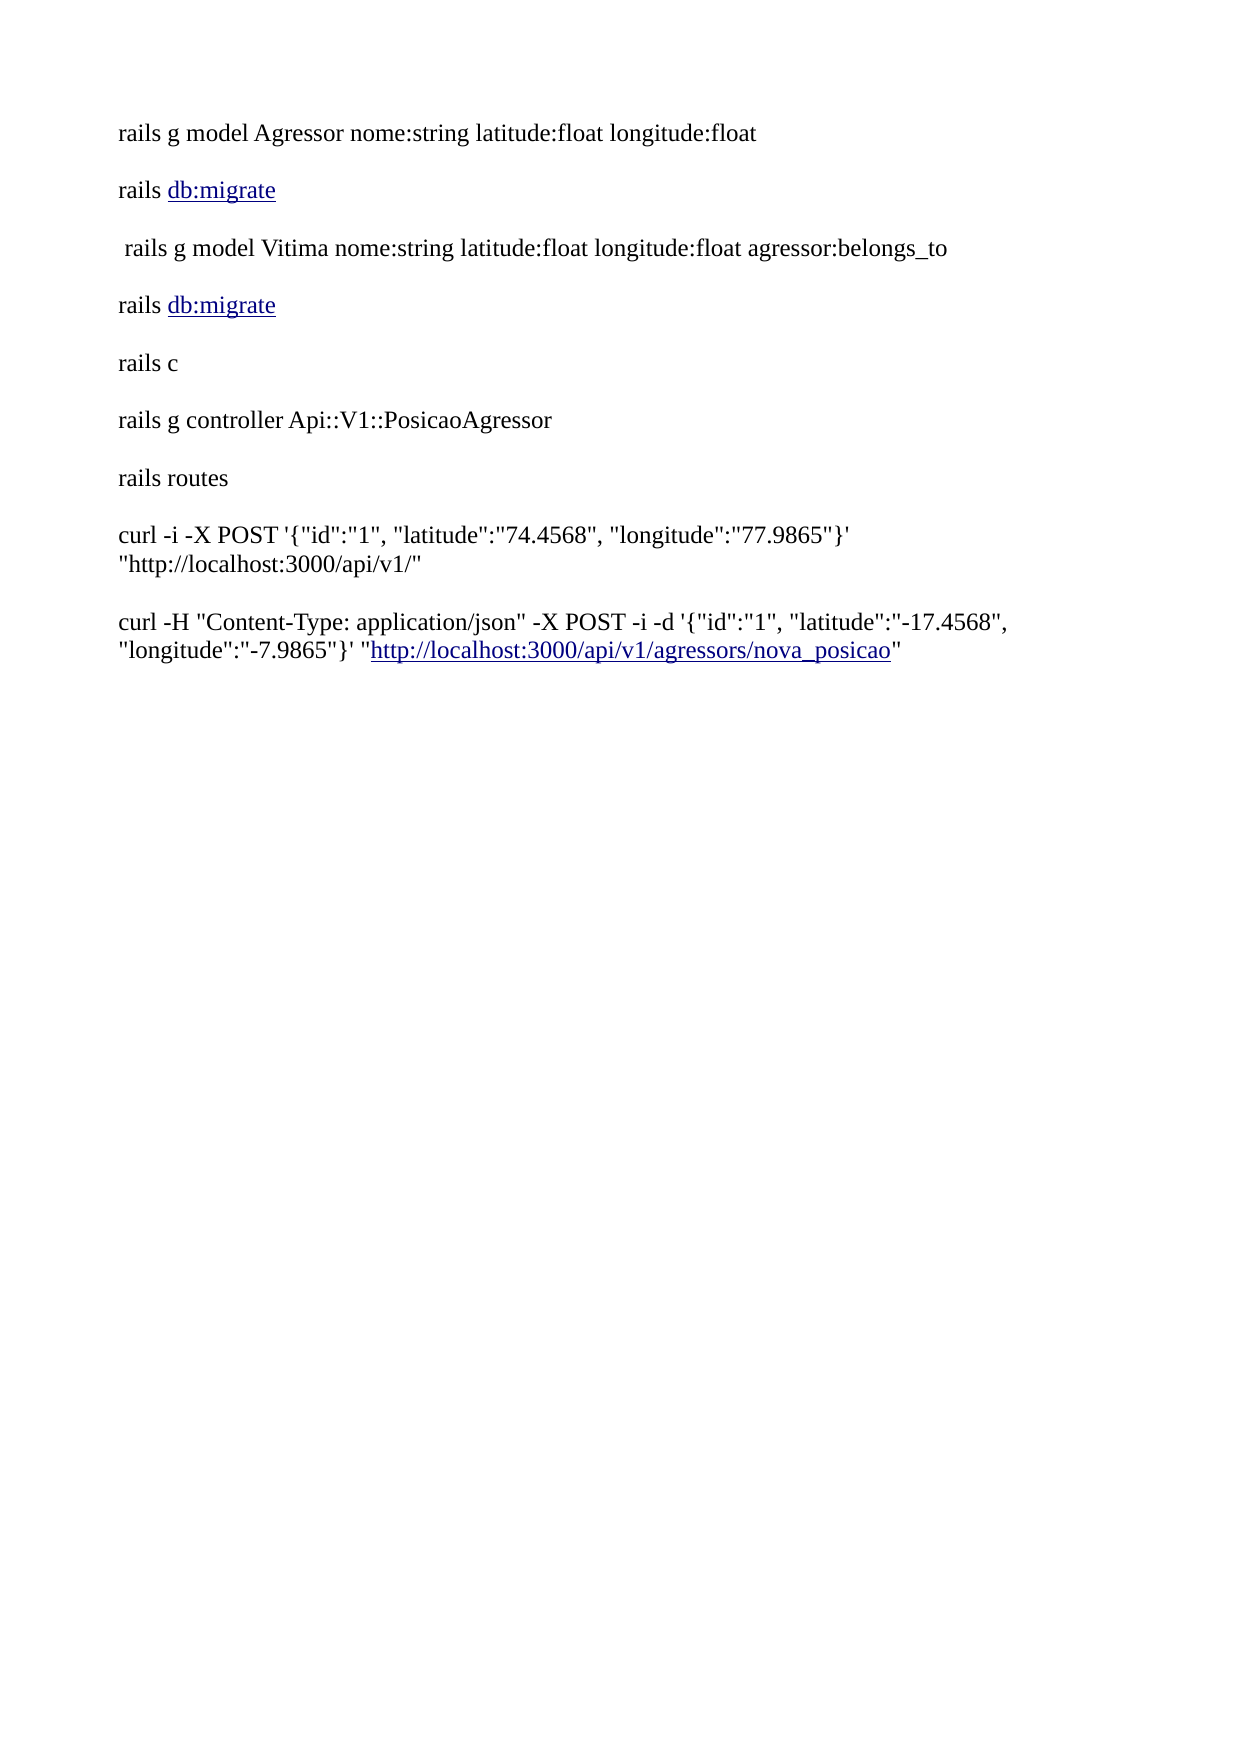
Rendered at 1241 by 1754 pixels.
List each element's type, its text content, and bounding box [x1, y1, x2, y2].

text rails db:migrate [118, 176, 1122, 204]
text rails routes [118, 463, 1122, 492]
text rails g controller Api::V1::PosicaoAgressor [118, 406, 1122, 434]
text curl -H "Content-Type: application/json" -X POST -i -d '{"id":"1", "latitude":"-17.4568", "longitude":"-7.9865"}' "http://localhost:3000/api/v1/agressors/nova_posicao" [118, 607, 1122, 664]
text curl -i -X POST '{"id":"1", "latitude":"74.4568", "longitude":"77.9865"}' "http://localhost:3000/api/v1/" [118, 521, 1122, 578]
text rails db:migrate [118, 291, 1122, 319]
text rails g model Vitima nome:string latitude:float longitude:float agressor:belongs_to [118, 233, 1122, 262]
text rails c [118, 348, 1122, 377]
text rails g model Agressor nome:string latitude:float longitude:float [118, 118, 1122, 147]
